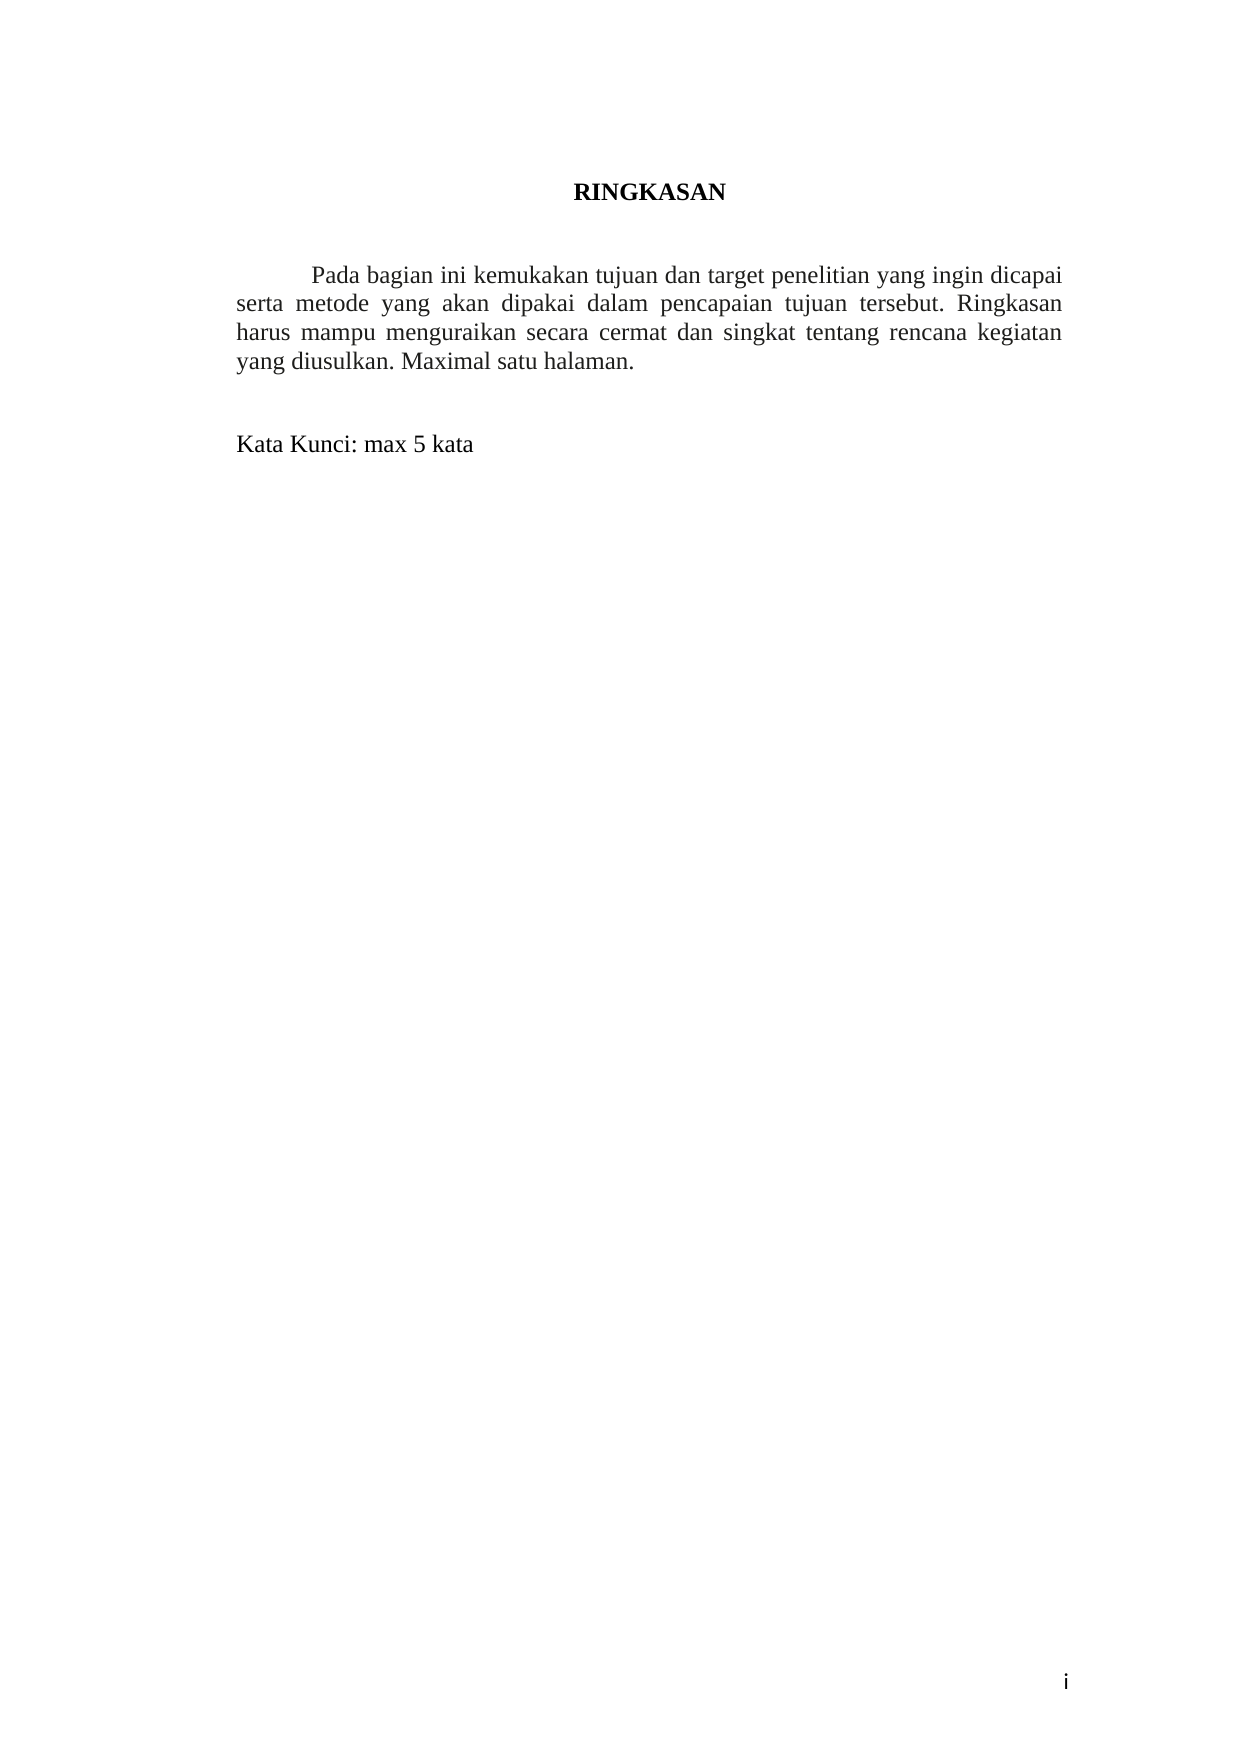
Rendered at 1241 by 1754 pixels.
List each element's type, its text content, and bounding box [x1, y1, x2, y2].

text Pada bagian ini kemukakan tujuan dan target penelitian yang ingin dicapai serta metode yang akan dipakai dalam pencapaian tujuan tersebut. Ringkasan harus mampu menguraikan secara cermat dan singkat tentang rencana kegiatan yang diusulkan. Maximal satu halaman. [236, 260, 1063, 375]
text Kata Kunci: max 5 kata [236, 429, 1063, 457]
text RINGKASAN [236, 177, 1063, 206]
